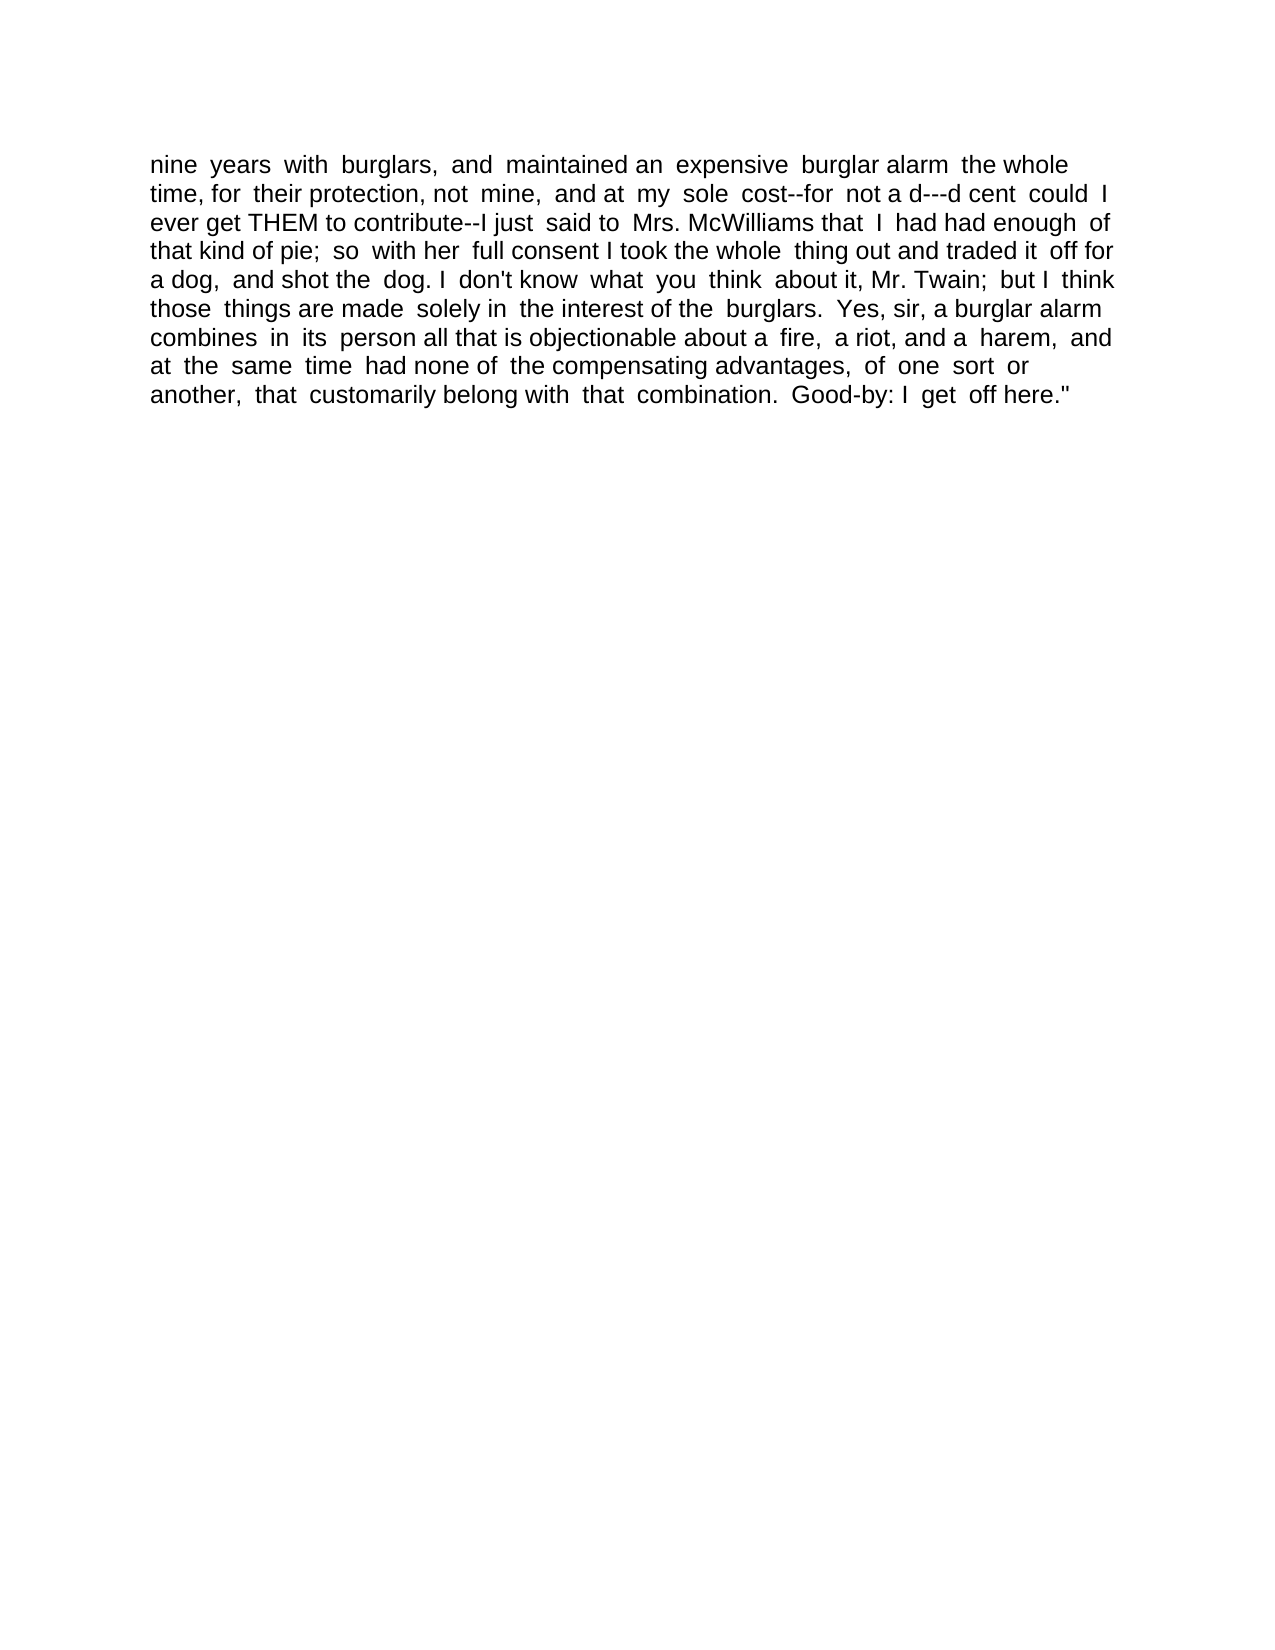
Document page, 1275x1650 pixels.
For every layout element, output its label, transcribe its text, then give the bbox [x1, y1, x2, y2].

text nine years with burglars, and maintained an expensive burglar alarm the whole time, for their protection, not mine, and at my sole cost--for not a d---d cent could I ever get THEM to contribute--I just said to Mrs. McWilliams that I had had enough of that kind of pie; so with her full consent I took the whole thing out and traded it off for a dog, and shot the dog. I don't know what you think about it, Mr. Twain; but I think those things are made solely in the interest of the burglars. Yes, sir, a burglar alarm combines in its person all that is objectionable about a fire, a riot, and a harem, and at the same time had none of the compensating advantages, of one sort or another, that customarily belong with that combination. Good-by: I get off here." [150, 150, 1125, 409]
